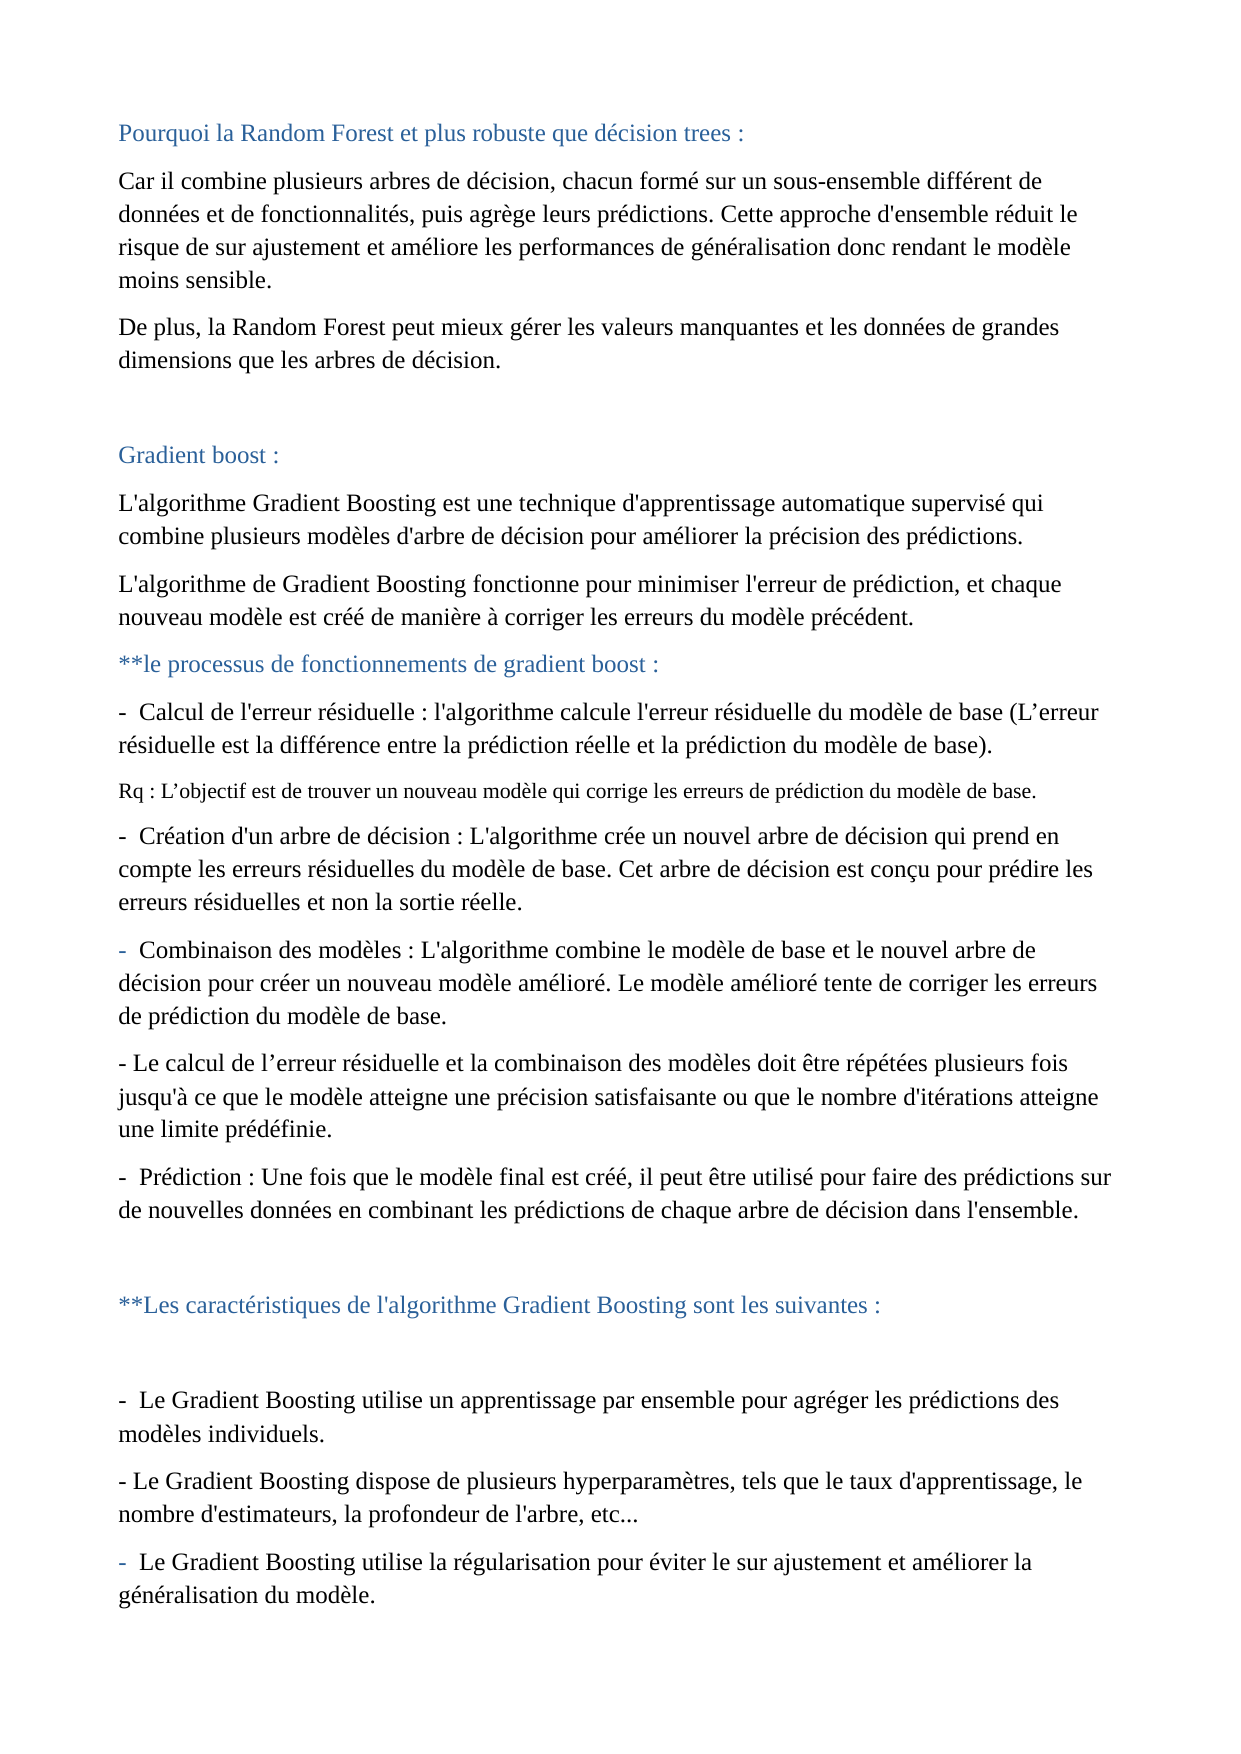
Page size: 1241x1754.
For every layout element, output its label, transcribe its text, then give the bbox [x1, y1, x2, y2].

text - Le calcul de l’erreur résiduelle et la combinaison des modèles doit être répétées plusieurs fois jusqu'à ce que le modèle atteigne une précision satisfaisante ou que le nombre d'itérations atteigne une limite prédéfinie. [118, 1048, 1122, 1143]
text **le processus de fonctionnements de gradient boost : [118, 649, 1122, 678]
text - Le Gradient Boosting utilise la régularisation pour éviter le sur ajustement et améliorer la généralisation du modèle. [118, 1547, 1122, 1609]
text L'algorithme de Gradient Boosting fonctionne pour minimiser l'erreur de prédiction, et chaque nouveau modèle est créé de manière à corriger les erreurs du modèle précédent. [118, 569, 1122, 631]
text - Le Gradient Boosting dispose de plusieurs hyperparamètres, tels que le taux d'apprentissage, le nombre d'estimateurs, la profondeur de l'arbre, etc... [118, 1466, 1122, 1528]
text Rq : L’objectif est de trouver un nouveau modèle qui corrige les erreurs de prédiction du modèle de base. [118, 778, 1122, 803]
text Car il combine plusieurs arbres de décision, chacun formé sur un sous-ensemble différent de données et de fonctionnalités, puis agrège leurs prédictions. Cette approche d'ensemble réduit le risque de sur ajustement et améliore les performances de généralisation donc rendant le modèle moins sensible. [118, 166, 1122, 293]
text - Le Gradient Boosting utilise un apprentissage par ensemble pour agréger les prédictions des modèles individuels. [118, 1386, 1122, 1447]
text - Calcul de l'erreur résiduelle : l'algorithme calcule l'erreur résiduelle du modèle de base (L’erreur résiduelle est la différence entre la prédiction réelle et la prédiction du modèle de base). [118, 697, 1122, 759]
text De plus, la Random Forest peut mieux gérer les valeurs manquantes et les données de grandes dimensions que les arbres de décision. [118, 312, 1122, 374]
text - Combinaison des modèles : L'algorithme combine le modèle de base et le nouvel arbre de décision pour créer un nouveau modèle amélioré. Le modèle amélioré tente de corriger les erreurs de prédiction du modèle de base. [118, 935, 1122, 1030]
text - Prédiction : Une fois que le modèle final est créé, il peut être utilisé pour faire des prédictions sur de nouvelles données en combinant les prédictions de chaque arbre de décision dans l'ensemble. [118, 1162, 1122, 1224]
text Gradient boost : [118, 441, 1122, 469]
text - Création d'un arbre de décision : L'algorithme crée un nouvel arbre de décision qui prend en compte les erreurs résiduelles du modèle de base. Cet arbre de décision est conçu pour prédire les erreurs résiduelles et non la sortie réelle. [118, 821, 1122, 916]
text **Les caractéristiques de l'algorithme Gradient Boosting sont les suivantes : [118, 1290, 1122, 1319]
text L'algorithme Gradient Boosting est une technique d'apprentissage automatique supervisé qui combine plusieurs modèles d'arbre de décision pour améliorer la précision des prédictions. [118, 488, 1122, 550]
text Pourquoi la Random Forest et plus robuste que décision trees : [118, 118, 1122, 147]
